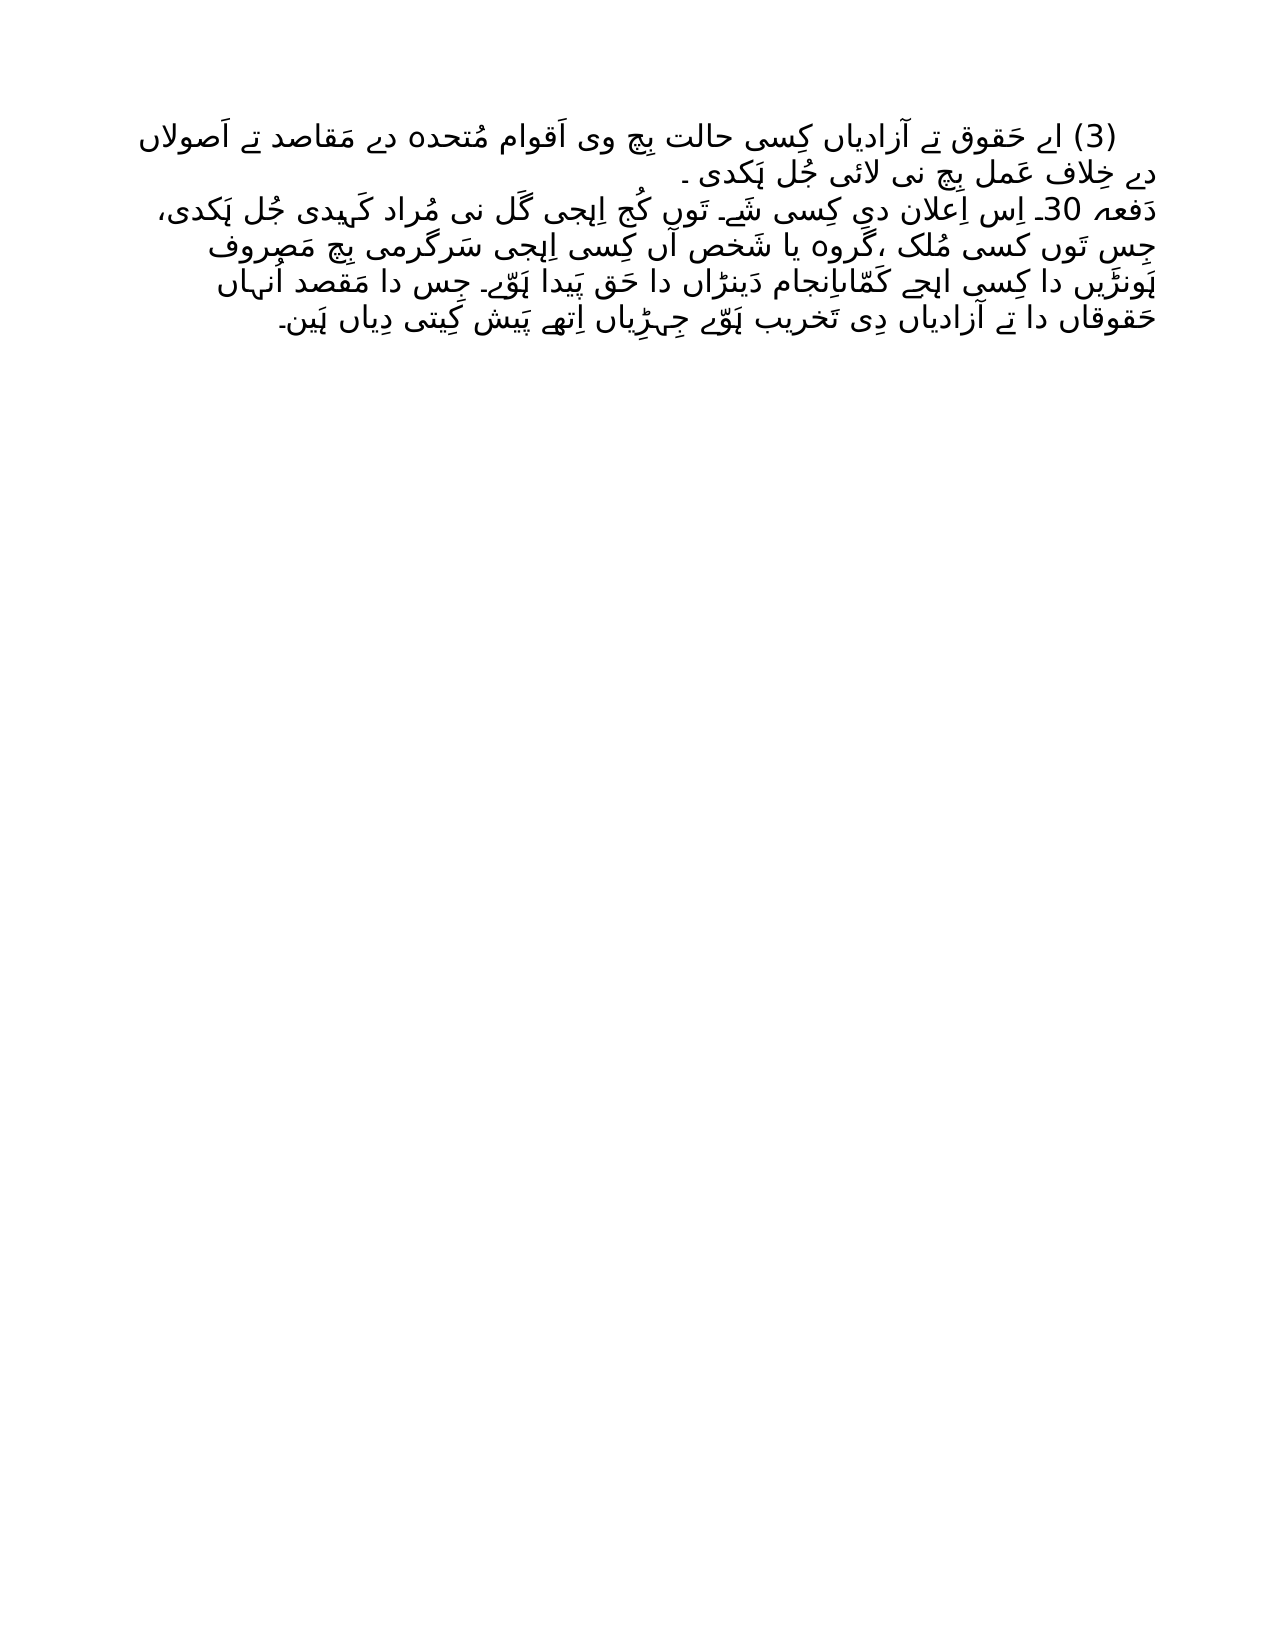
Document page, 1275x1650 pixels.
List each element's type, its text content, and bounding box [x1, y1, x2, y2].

text دَفعہ 30۔ اِس اِعلان دی کِسی شَے تَوں کُج اِہجی گَل نی مُراد کَہیدی جُل ہَکدی، جِس تَوں کسی مُلک ،گَروہ یا شَخص آں کِسی اِہجی سَرگرمی بِچ مَصروف ہَونڑَیں دا کِسی اہجے کَمّاںاِنجام دَینڑاں دا حَق پَیدا ہَوّے۔ جِس دا مَقصد اُنہاں حَقوقاں دا تے آزادیاں دِی تَخریب ہَوّے جِہڑِیاں اِتھے پَیش کِیتی دِیاں ہَین۔ [118, 191, 1157, 336]
text (3) اے حَقوق تے آزادیاں کِسی حالت بِچ وی اَقوام مُتحدہ دے مَقاصد تے اَصولاں دے خِلاف عَمل بِچ نی لائی جُل ہَکدی ۔ [118, 118, 1157, 191]
